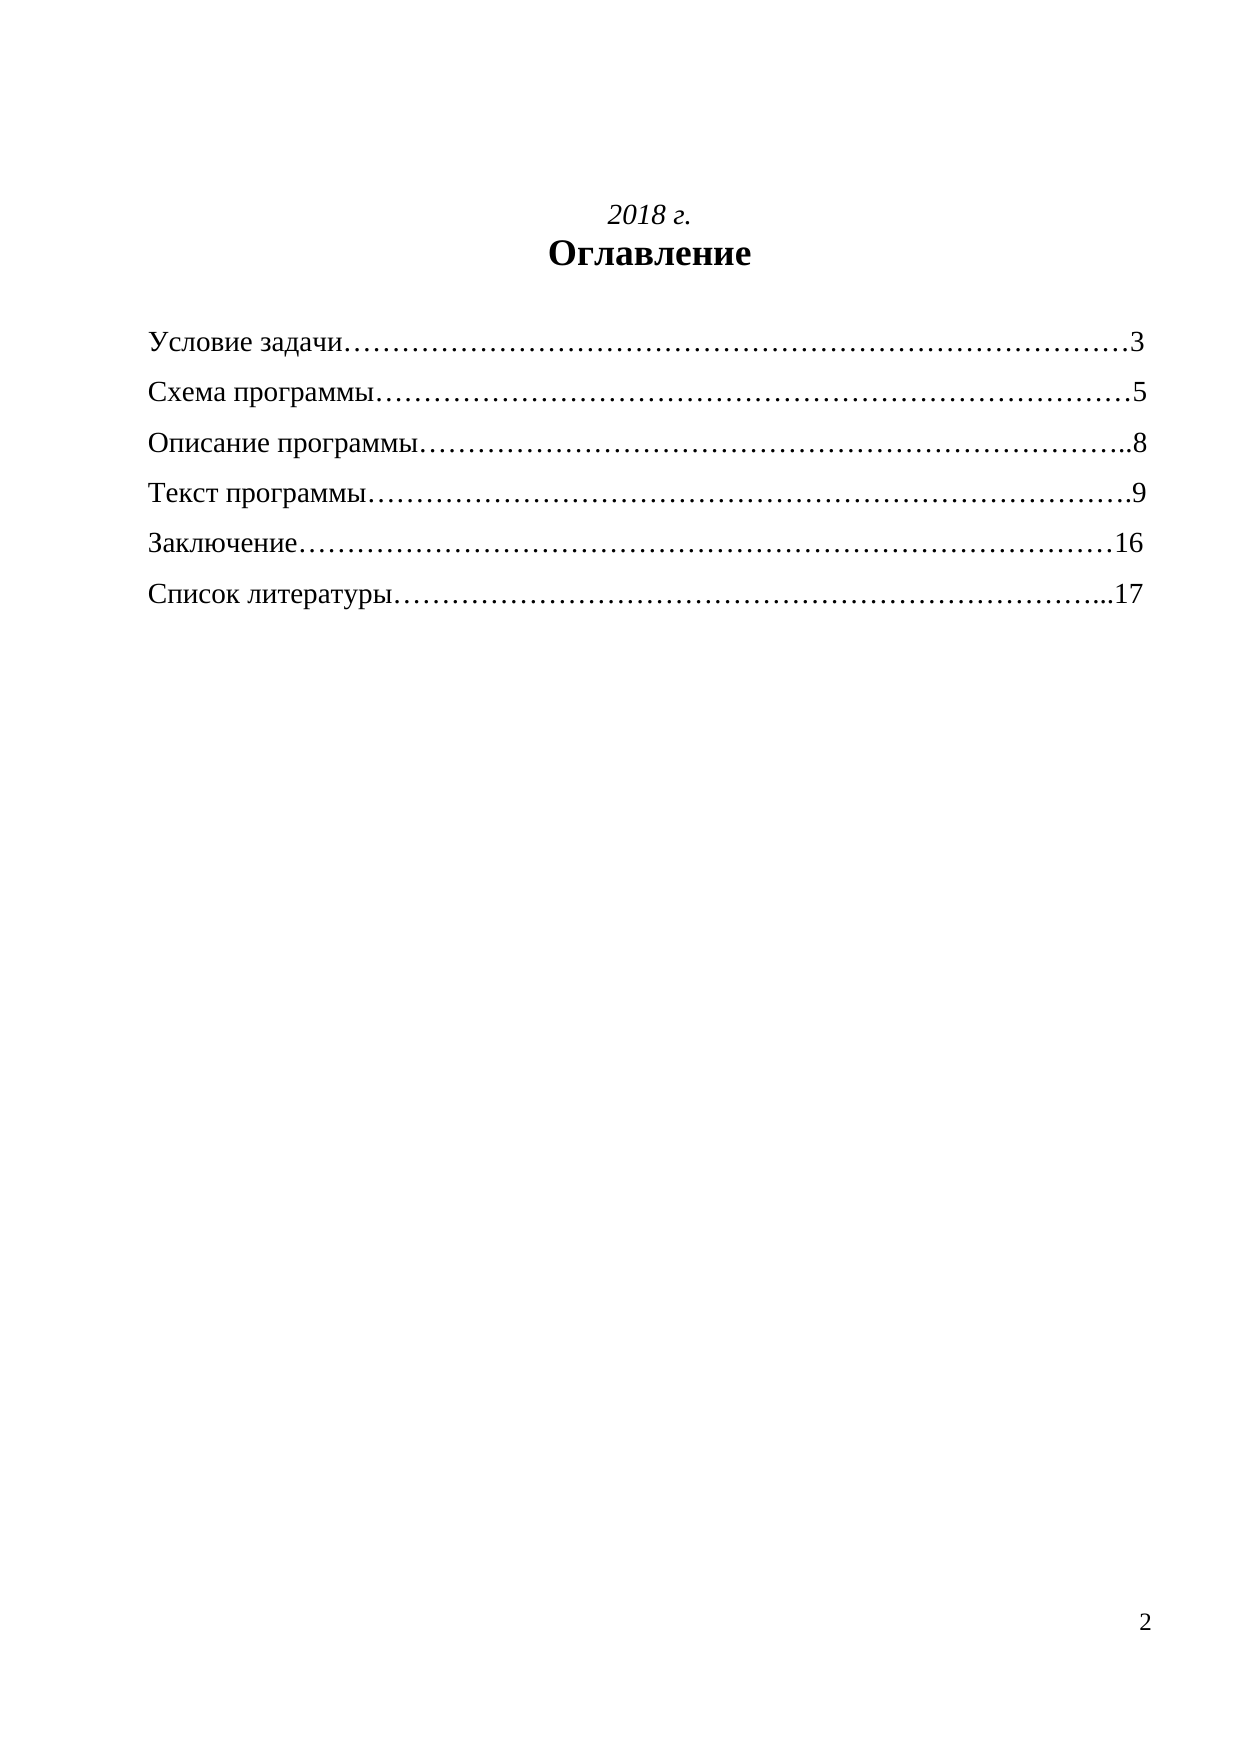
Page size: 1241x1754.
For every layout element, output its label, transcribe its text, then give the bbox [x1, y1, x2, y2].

text Оглавление [148, 231, 1152, 274]
text Схема программы……………………………………………………………………5 [148, 374, 1152, 408]
text Условие задачи………………………………………………………………………3 [148, 324, 1152, 358]
text Текст программы…………………………………………………………………….9 [148, 475, 1152, 509]
text Описание программы………………………………………………………………..8 [148, 425, 1152, 458]
text Заключение…………………………………………………………………………16 [148, 525, 1152, 559]
text Список литературы………………………………………………………………...17 [148, 576, 1152, 609]
text 2018 г. [148, 197, 1152, 231]
